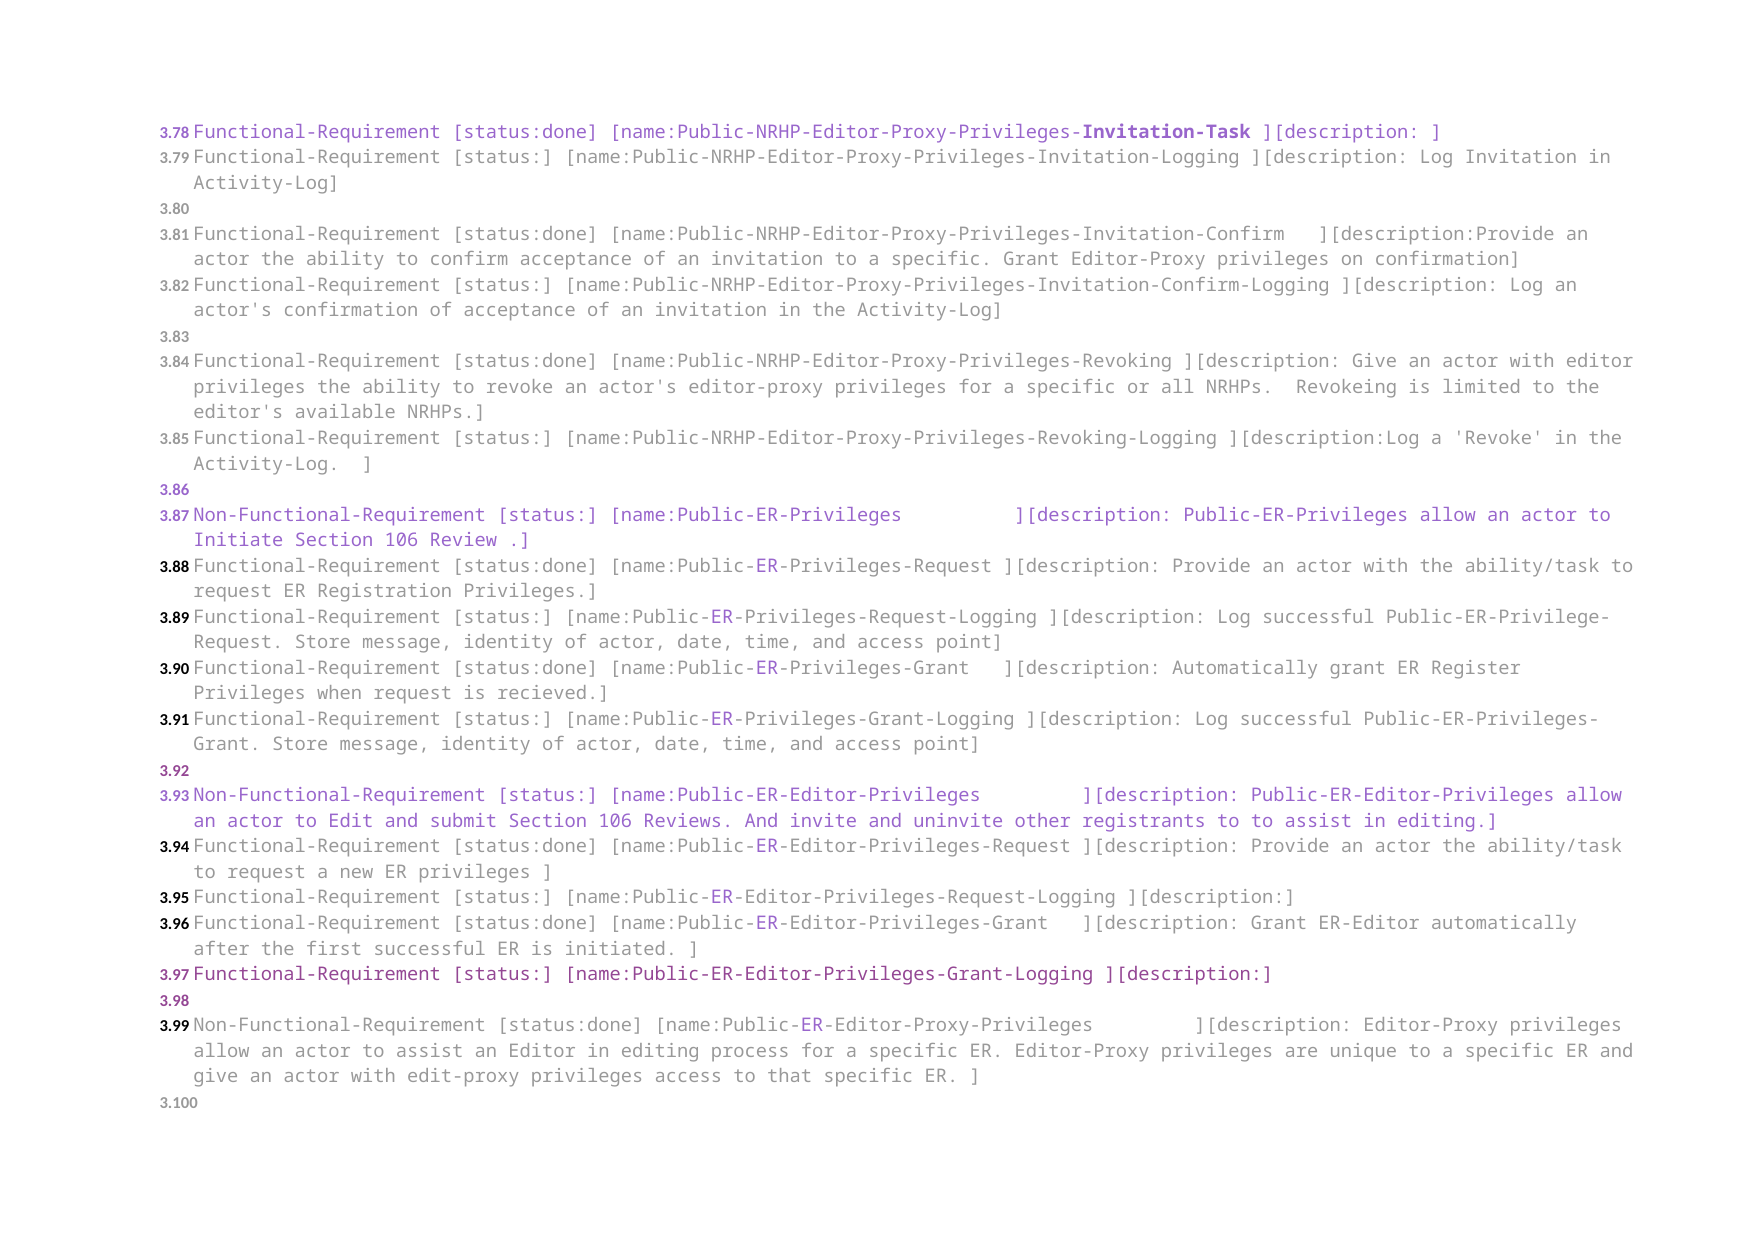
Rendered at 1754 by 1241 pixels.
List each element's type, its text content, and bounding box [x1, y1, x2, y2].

list Non-Functional-Requirement [status:] [name:Public-ER-Privileges ][description: Public-ER-Privileges allow an actor to Initiate Section 106 Review .] [156, 501, 1636, 552]
list Functional-Requirement [status:] [name:Public-ER-Privileges-Grant-Logging ][description: Log successful Public-ER-Privileges-Grant. Store message, identity of actor, date, time, and access point] [156, 705, 1636, 756]
list Functional-Requirement [status:done] [name:Public-ER-Privileges-Request ][description: Provide an actor with the ability/task to request ER Registration Privileges.] [156, 552, 1636, 603]
list Functional-Requirement [status:done] [name:Public-ER-Privileges-Grant ][description: Automatically grant ER Register Privileges when request is recieved.] [156, 654, 1636, 705]
list Functional-Requirement [status:done] [name:Public-ER-Editor-Privileges-Grant ][description: Grant ER-Editor automatically after the first successful ER is initiated. ] [156, 909, 1636, 960]
list Functional-Requirement [status:] [name:Public-NRHP-Editor-Proxy-Privileges-Revoking-Logging ][description:Log a 'Revoke' in the Activity-Log. ] [156, 424, 1636, 475]
list Functional-Requirement [status:] [name:Public-ER-Editor-Privileges-Request-Logging ][description:] [156, 884, 1636, 909]
list Functional-Requirement [status:] [name:Public-NRHP-Editor-Proxy-Privileges-Invitation-Logging ][description: Log Invitation in Activity-Log] [156, 144, 1636, 195]
list Functional-Requirement [status:done] [name:Public-NRHP-Editor-Proxy-Privileges-Invitation-Task ][description: ] [156, 118, 1636, 144]
list Functional-Requirement [status:done] [name:Public-NRHP-Editor-Proxy-Privileges-Revoking ][description: Give an actor with editor privileges the ability to revoke an actor's editor-proxy privileges for a specific or all NRHPs. Revokeing is limited to the editor's available NRHPs.] [156, 348, 1636, 424]
list Functional-Requirement [status:done] [name:Public-ER-Editor-Privileges-Request ][description: Provide an actor the ability/task to request a new ER privileges ] [156, 833, 1636, 884]
list Functional-Requirement [status:done] [name:Public-NRHP-Editor-Proxy-Privileges-Invitation-Confirm ][description:Provide an actor the ability to confirm acceptance of an invitation to a specific. Grant Editor-Proxy privileges on confirmation] [156, 220, 1636, 271]
list Functional-Requirement [status:] [name:Public-ER-Privileges-Request-Logging ][description: Log successful Public-ER-Privilege-Request. Store message, identity of actor, date, time, and access point] [156, 603, 1636, 654]
list Non-Functional-Requirement [status:done] [name:Public-ER-Editor-Proxy-Privileges ][description: Editor-Proxy privileges allow an actor to assist an Editor in editing process for a specific ER. Editor-Proxy privileges are unique to a specific ER and give an actor with edit-proxy privileges access to that specific ER. ] [156, 1011, 1636, 1088]
list Non-Functional-Requirement [status:] [name:Public-ER-Editor-Privileges ][description: Public-ER-Editor-Privileges allow an actor to Edit and submit Section 106 Reviews. And invite and uninvite other registrants to to assist in editing.] [156, 782, 1636, 833]
list Functional-Requirement [status:] [name:Public-NRHP-Editor-Proxy-Privileges-Invitation-Confirm-Logging ][description: Log an actor's confirmation of acceptance of an invitation in the Activity-Log] [156, 271, 1636, 322]
list Functional-Requirement [status:] [name:Public-ER-Editor-Privileges-Grant-Logging ][description:] [156, 960, 1636, 986]
